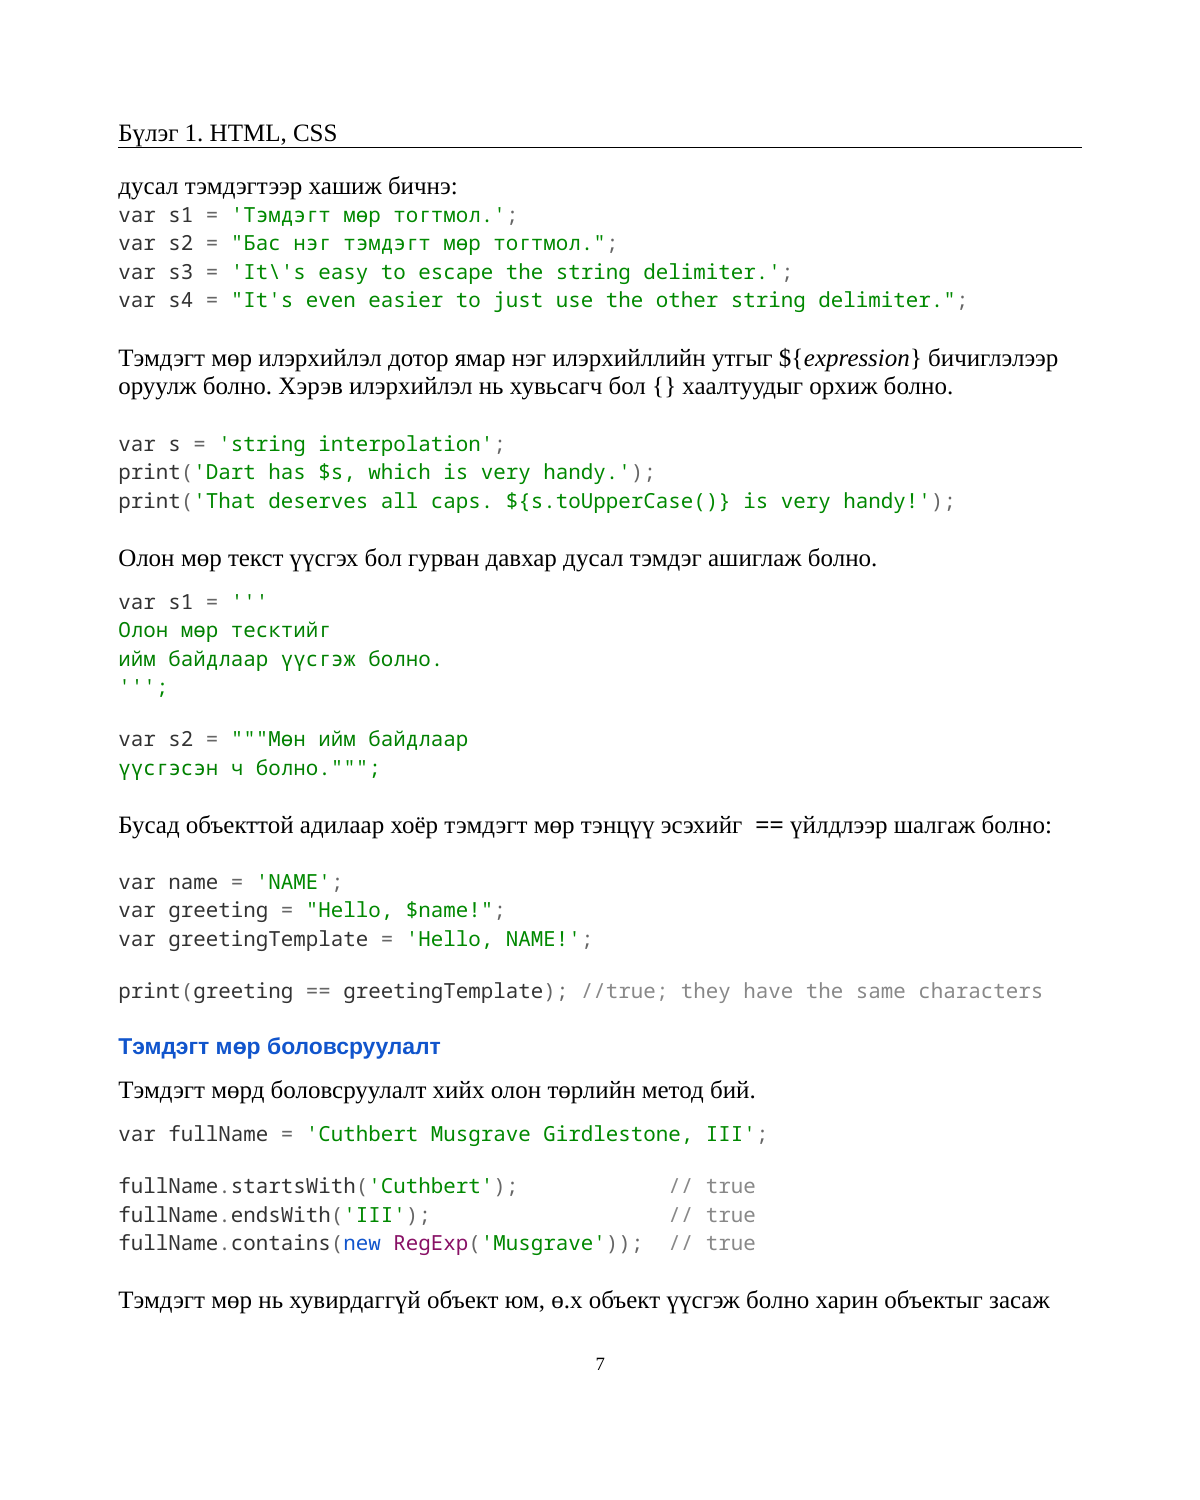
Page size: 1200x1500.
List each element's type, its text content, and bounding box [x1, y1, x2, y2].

text ийм байдлаар үүсгэж болно. [118, 644, 1082, 672]
text var greetingTemplate = 'Hello, NAME!'; [118, 924, 1082, 952]
text var greeting = "Hello, $name!"; [118, 896, 1082, 924]
text Бусад объекттой адилаар хоёр тэмдэгт мөр тэнцүү эсэхийг == үйлдлээр шалгаж болно: [118, 810, 1082, 838]
text var s = 'string interpolation'; [118, 429, 1082, 457]
text Тэмдэгт мөр нь хувирдаггүй объект юм, ө.х объект үүсгэж болно харин объектыг засаж [118, 1285, 1082, 1314]
text print('Dart has $s, which is very handy.'); [118, 457, 1082, 486]
text var s2 = """Мөн ийм байдлаар [118, 724, 1082, 753]
text var s1 = 'Тэмдэгт мөр тогтмол.'; [118, 200, 1082, 228]
text үүсгэсэн ч болно."""; [118, 753, 1082, 781]
text var s2 = "Бас нэг тэмдэгт мөр тогтмол."; [118, 228, 1082, 257]
text var name = 'NAME'; [118, 867, 1082, 896]
text var s1 = ''' [118, 587, 1082, 615]
subtitle Тэмдэгт мөр боловсруулалт [118, 1033, 1082, 1059]
text '''; [118, 672, 1082, 701]
text fullName.endsWith('III'); // true [118, 1200, 1082, 1228]
text var fullName = 'Cuthbert Musgrave Girdlestone, III'; [118, 1119, 1082, 1148]
text Олон мөр тесктийг [118, 615, 1082, 644]
text fullName.contains(new RegExp('Musgrave')); // true [118, 1228, 1082, 1257]
text Тэмдэгт мөрд боловсруулалт хийх олон төрлийн метод бий. [118, 1075, 1082, 1104]
text дусал тэмдэгтээр хашиж бичнэ: [118, 171, 1082, 200]
text var s3 = 'It\'s easy to escape the string delimiter.'; [118, 257, 1082, 285]
text fullName.startsWith('Cuthbert'); // true [118, 1171, 1082, 1200]
text print('That deserves all caps. ${s.toUpperCase()} is very handy!'); [118, 486, 1082, 514]
text Олон мөр текст үүсгэх бол гурван давхар дусал тэмдэг ашиглаж болно. [118, 543, 1082, 571]
text Тэмдэгт мөр илэрхийлэл дотор ямар нэг илэрхийллийн утгыг ${expression} бичиглэлээр оруулж болно. Хэрэв илэрхийлэл нь хувьсагч бол {} хаалтуудыг орхиж болно. [118, 343, 1082, 400]
text var s4 = "It's even easier to just use the other string delimiter."; [118, 285, 1082, 314]
text print(greeting == greetingTemplate); //true; they have the same characters [118, 976, 1082, 1004]
